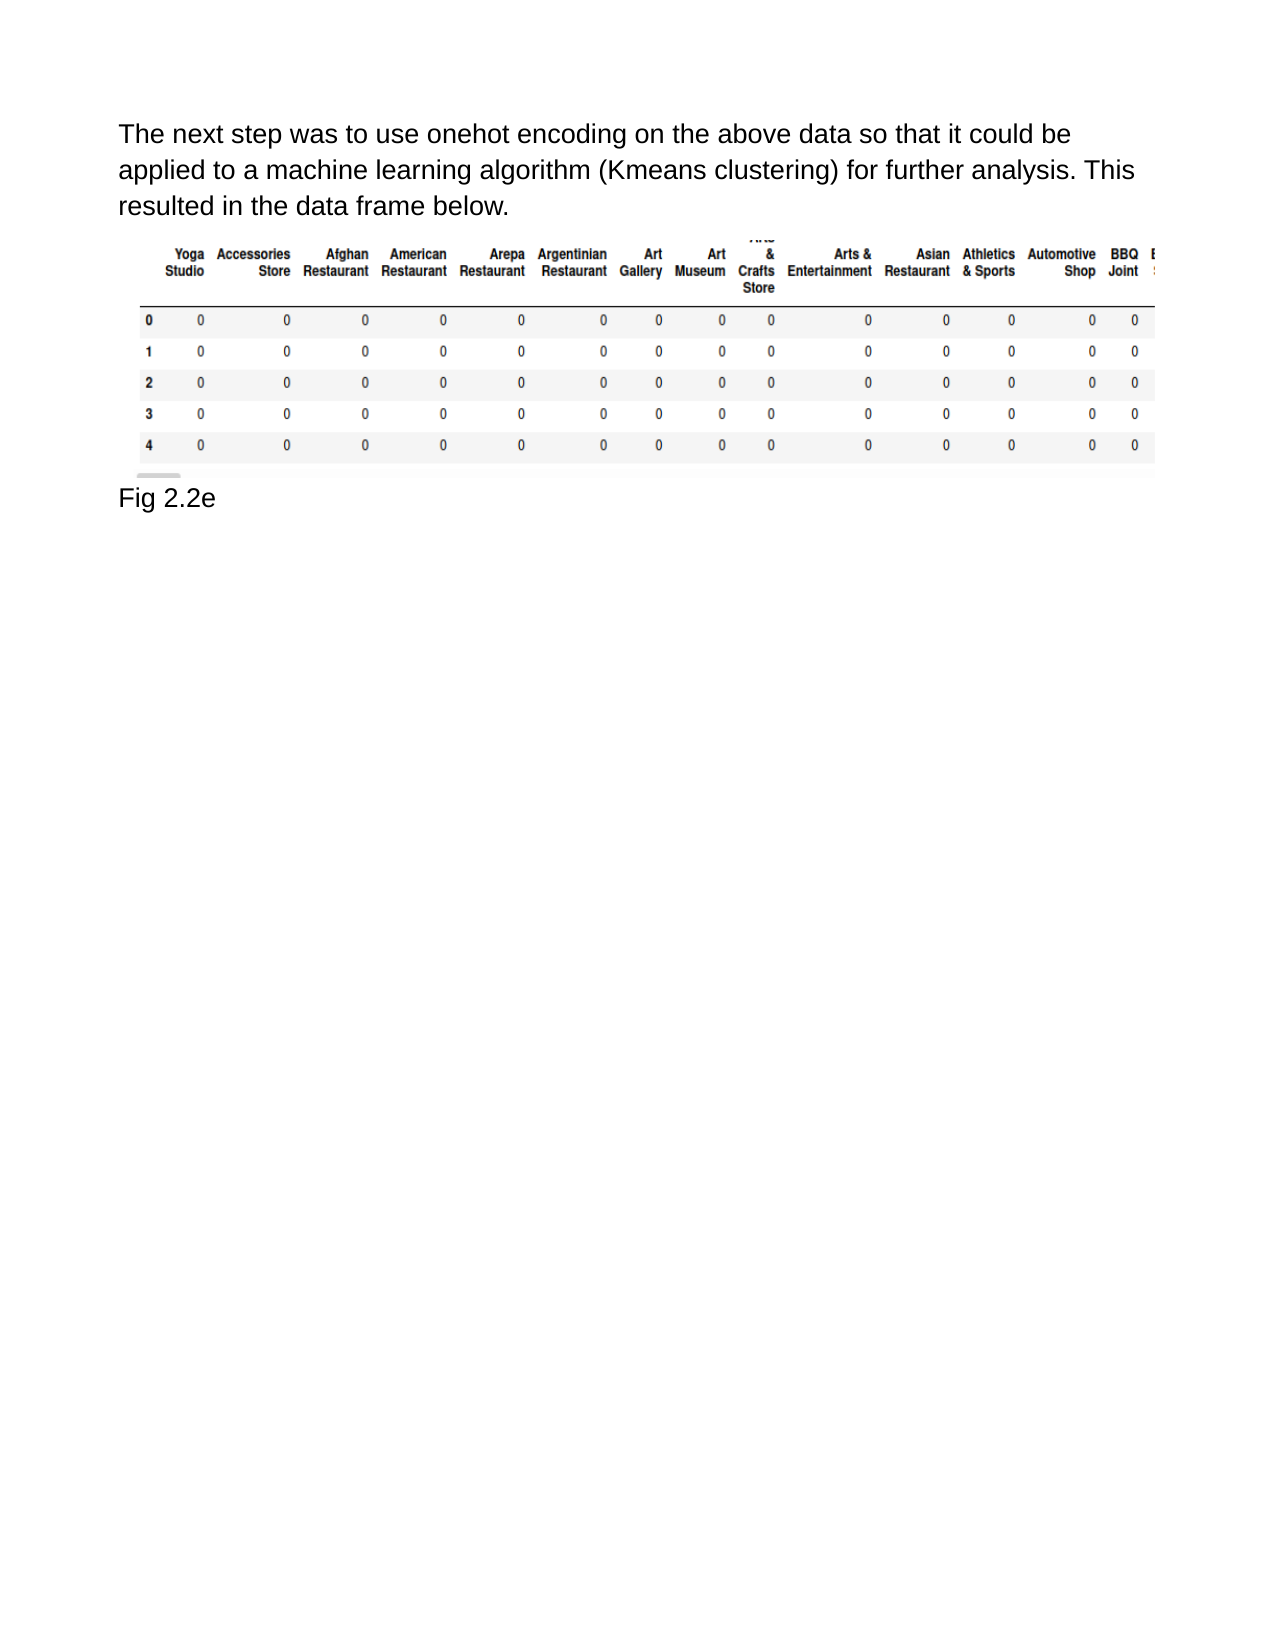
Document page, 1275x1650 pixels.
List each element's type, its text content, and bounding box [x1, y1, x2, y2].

picture [118, 240, 1157, 478]
text The next step was to use onehot encoding on the above data so that it could be applied to a machine learning algorithm (Kmeans clustering) for further analysis. This resulted in the data frame below. [118, 118, 1157, 221]
text Fig 2.2e [118, 478, 1157, 513]
